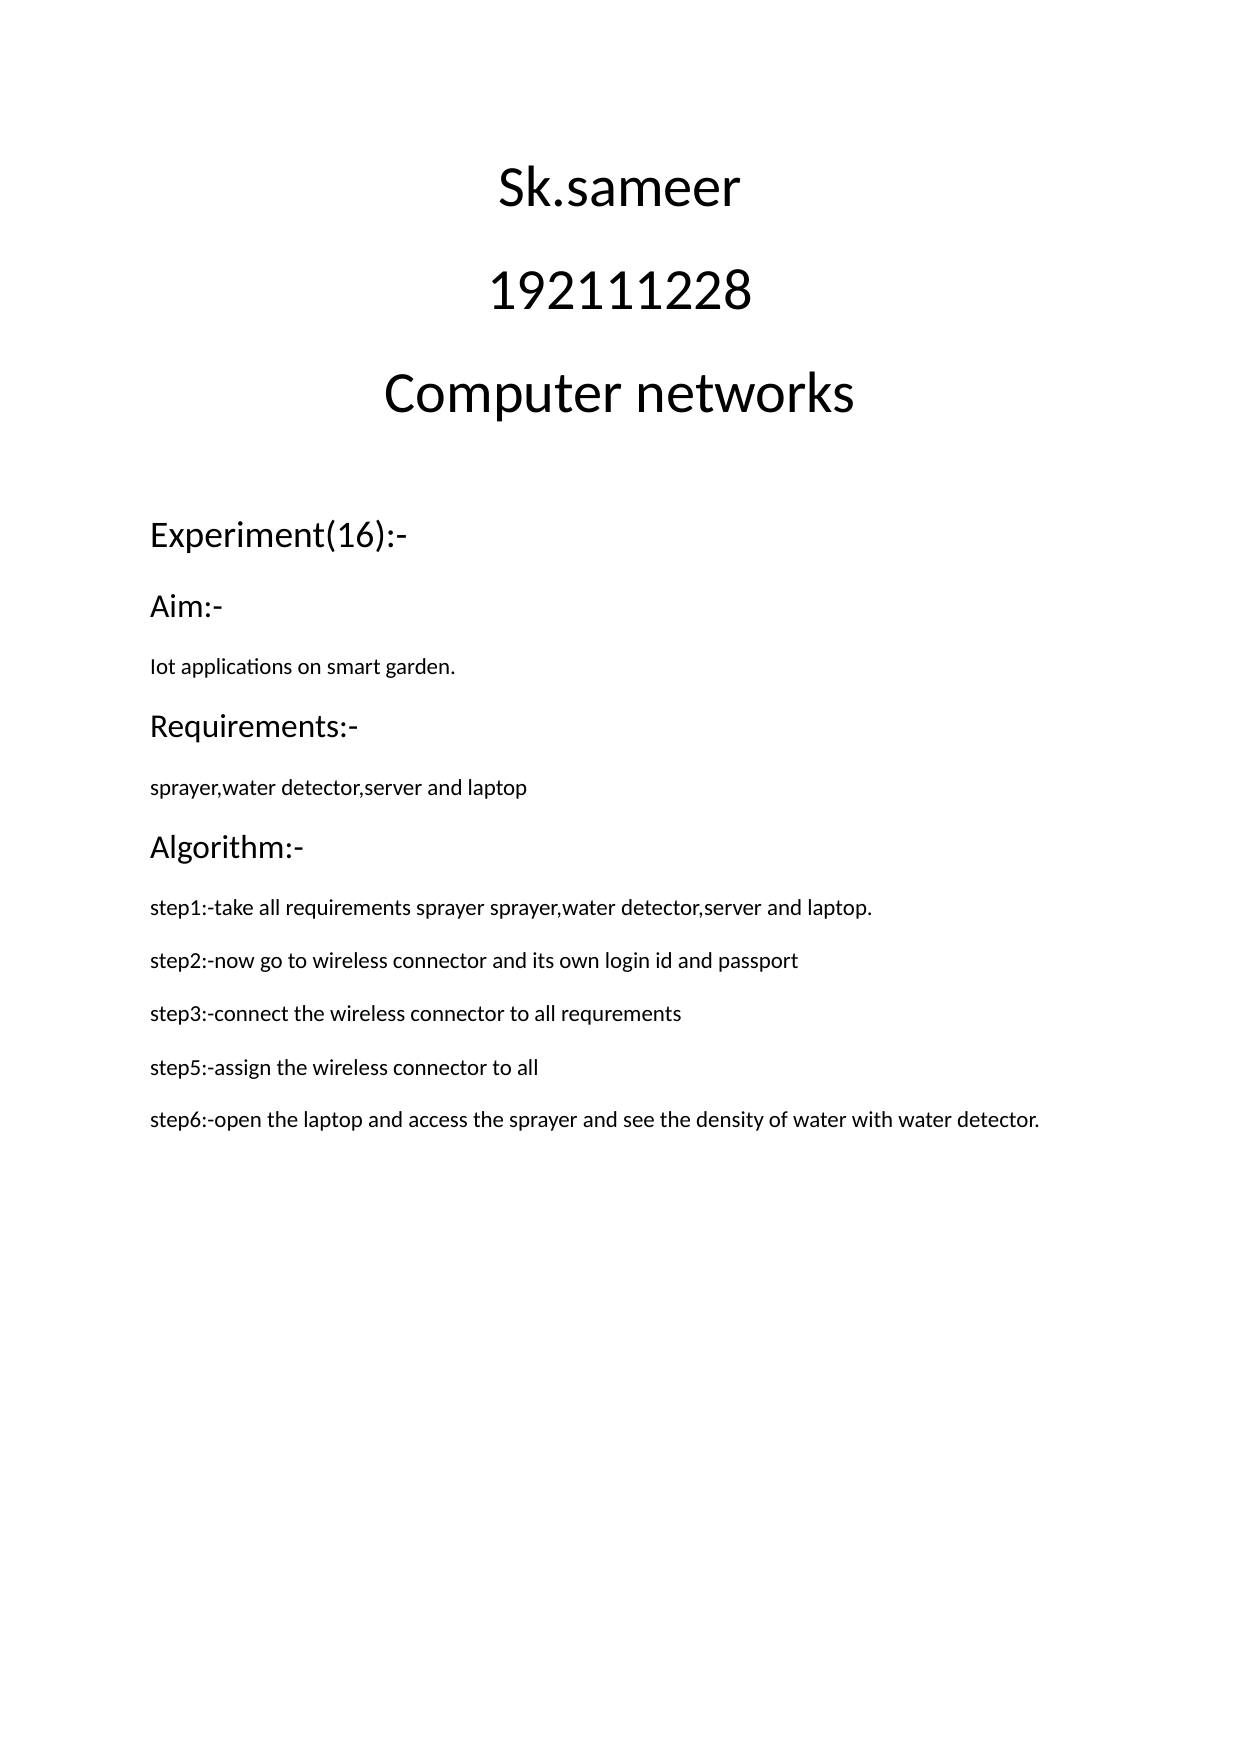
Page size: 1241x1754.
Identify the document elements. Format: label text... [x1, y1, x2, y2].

text Sk.sameer [150, 150, 1090, 221]
text sprayer,water detector,server and laptop [150, 773, 1090, 801]
text step1:-take all requirements sprayer sprayer,water detector,server and laptop. [150, 893, 1090, 922]
text Experiment(16):- [150, 511, 1090, 557]
text Computer networks [150, 355, 1090, 427]
text Requirements:- [150, 705, 1090, 746]
text step6:-open the laptop and access the sprayer and see the density of water with water detector. [150, 1106, 1090, 1134]
text step5:-assign the wireless connector to all [150, 1053, 1090, 1081]
text step3:-connect the wireless connector to all requrements [150, 999, 1090, 1028]
text Aim:- [150, 585, 1090, 625]
text Iot applications on smart garden. [150, 652, 1090, 680]
text step2:-now go to wireless connector and its own login id and passport [150, 947, 1090, 974]
text Algorithm:- [150, 826, 1090, 867]
text 192111228 [150, 253, 1090, 324]
